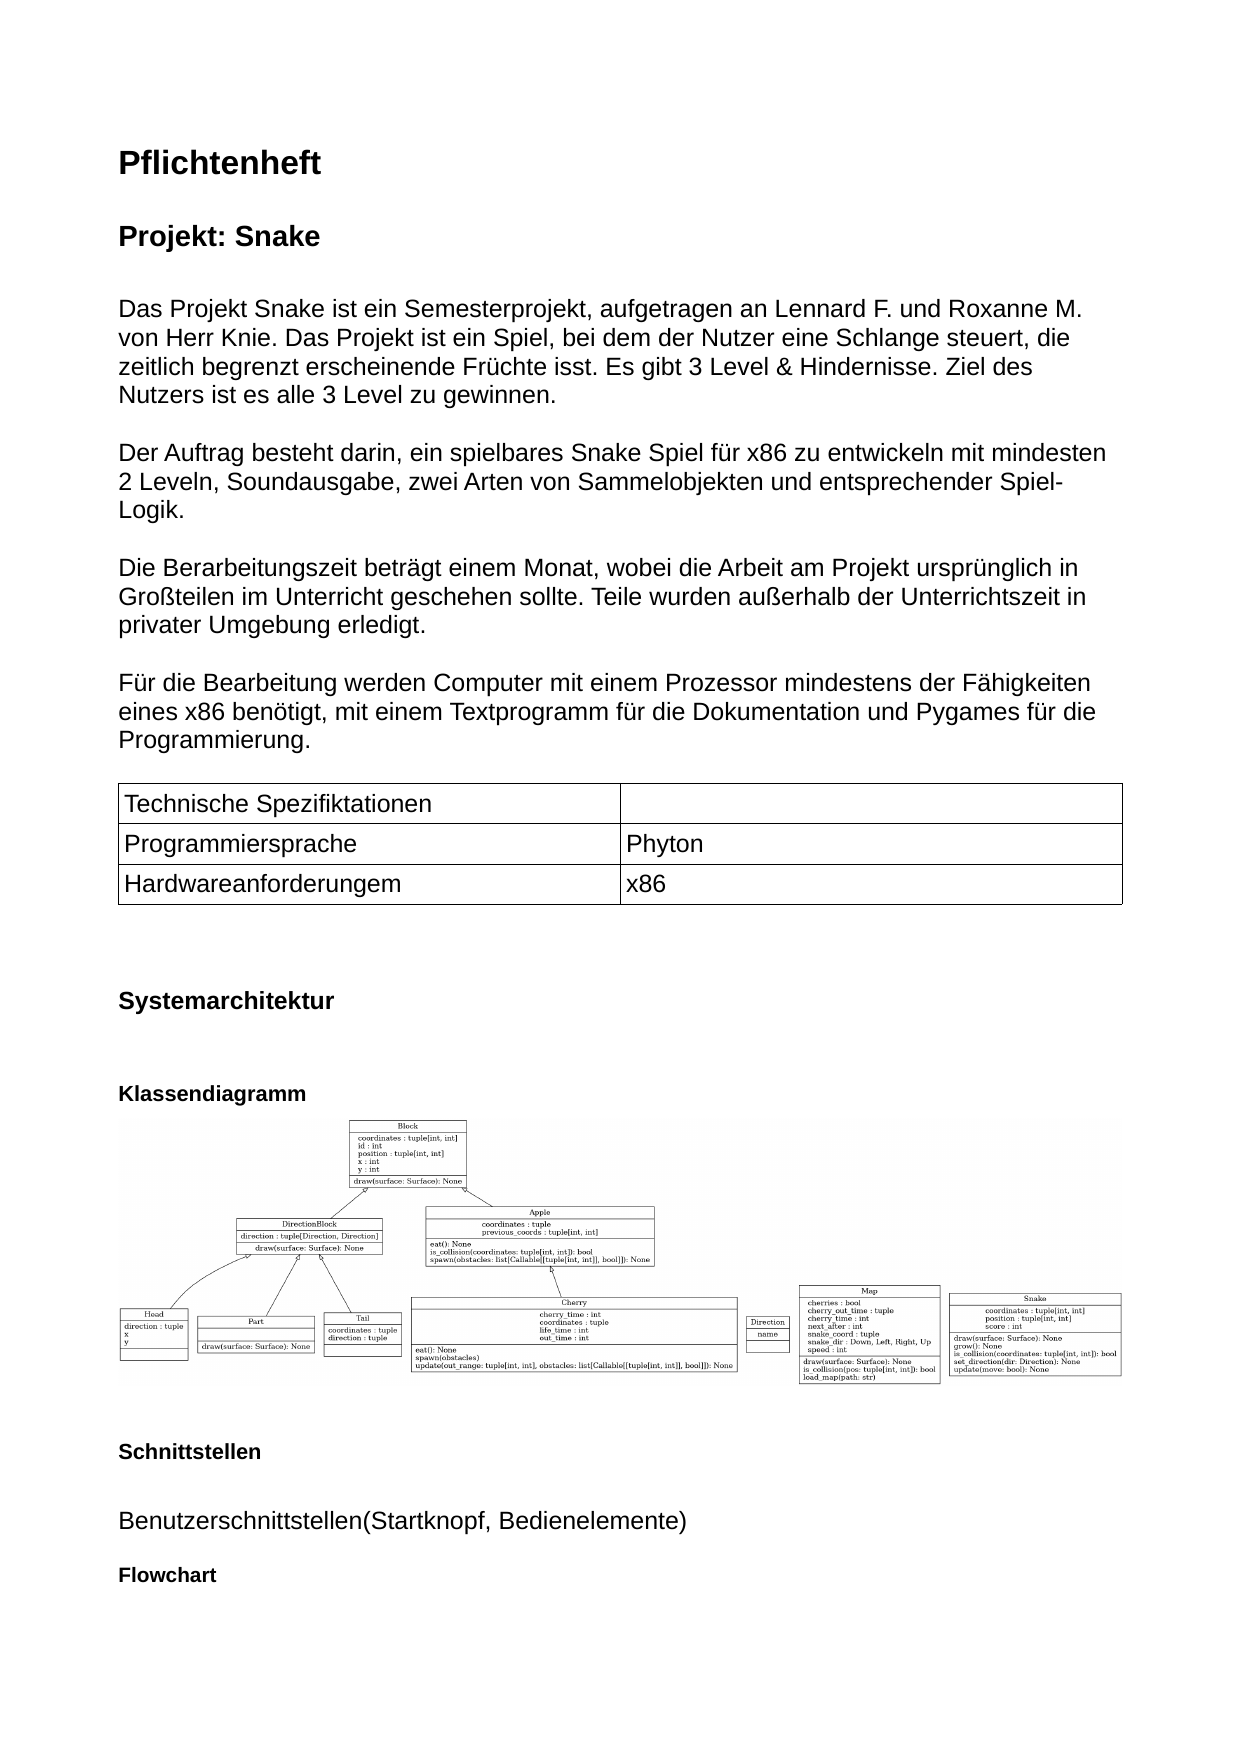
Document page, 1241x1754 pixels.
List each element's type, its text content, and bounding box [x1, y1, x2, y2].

table_cell x86 [621, 865, 1122, 904]
table_cell Programmiersprache [119, 824, 620, 863]
subtitle Systemarchitektur [118, 986, 1122, 1015]
text Der Auftrag besteht darin, ein spielbares Snake Spiel für x86 zu entwickeln mit mindesten 2 Leveln, Soundausgabe, zwei Arten von Sammelobjekten und entsprechender Spiel-Logik. [118, 438, 1122, 524]
text Für die Bearbeitung werden Computer mit einem Prozessor mindestens der Fähigkeiten eines x86 benötigt, mit einem Textprogramm für die Dokumentation und Pygames für die Programmierung. [118, 668, 1122, 754]
text Das Projekt Snake ist ein Semesterprojekt, aufgetragen an Lennard F. und Roxanne M. von Herr Knie. Das Projekt ist ein Spiel, bei dem der Nutzer eine Schlange steuert, die zeitlich begrenzt erscheinende Früchte isst. Es gibt 3 Level & Hindernisse. Ziel des Nutzers ist es alle 3 Level zu gewinnen. [118, 294, 1122, 409]
picture [118, 1118, 1123, 1386]
subtitle Projekt: Snake [118, 219, 1122, 253]
text Flowchart [118, 1563, 1122, 1587]
table_cell Phyton [621, 824, 1122, 863]
table_header Technische Spezifiktationen [119, 784, 620, 823]
text Benutzerschnittstellen(Startknopf, Bedienelemente) [118, 1506, 1122, 1534]
subtitle Klassendiagramm [118, 1081, 1122, 1106]
table_cell Hardwareanforderungem [119, 865, 620, 904]
subtitle Schnittstellen [118, 1439, 1122, 1464]
subtitle Pflichtenheft [118, 143, 1122, 182]
table_header [621, 784, 1122, 823]
text Die Berarbeitungszeit beträgt einem Monat, wobei die Arbeit am Projekt ursprünglich in Großteilen im Unterricht geschehen sollte. Teile wurden außerhalb der Unterrichtszeit in privater Umgebung erledigt. [118, 553, 1122, 639]
